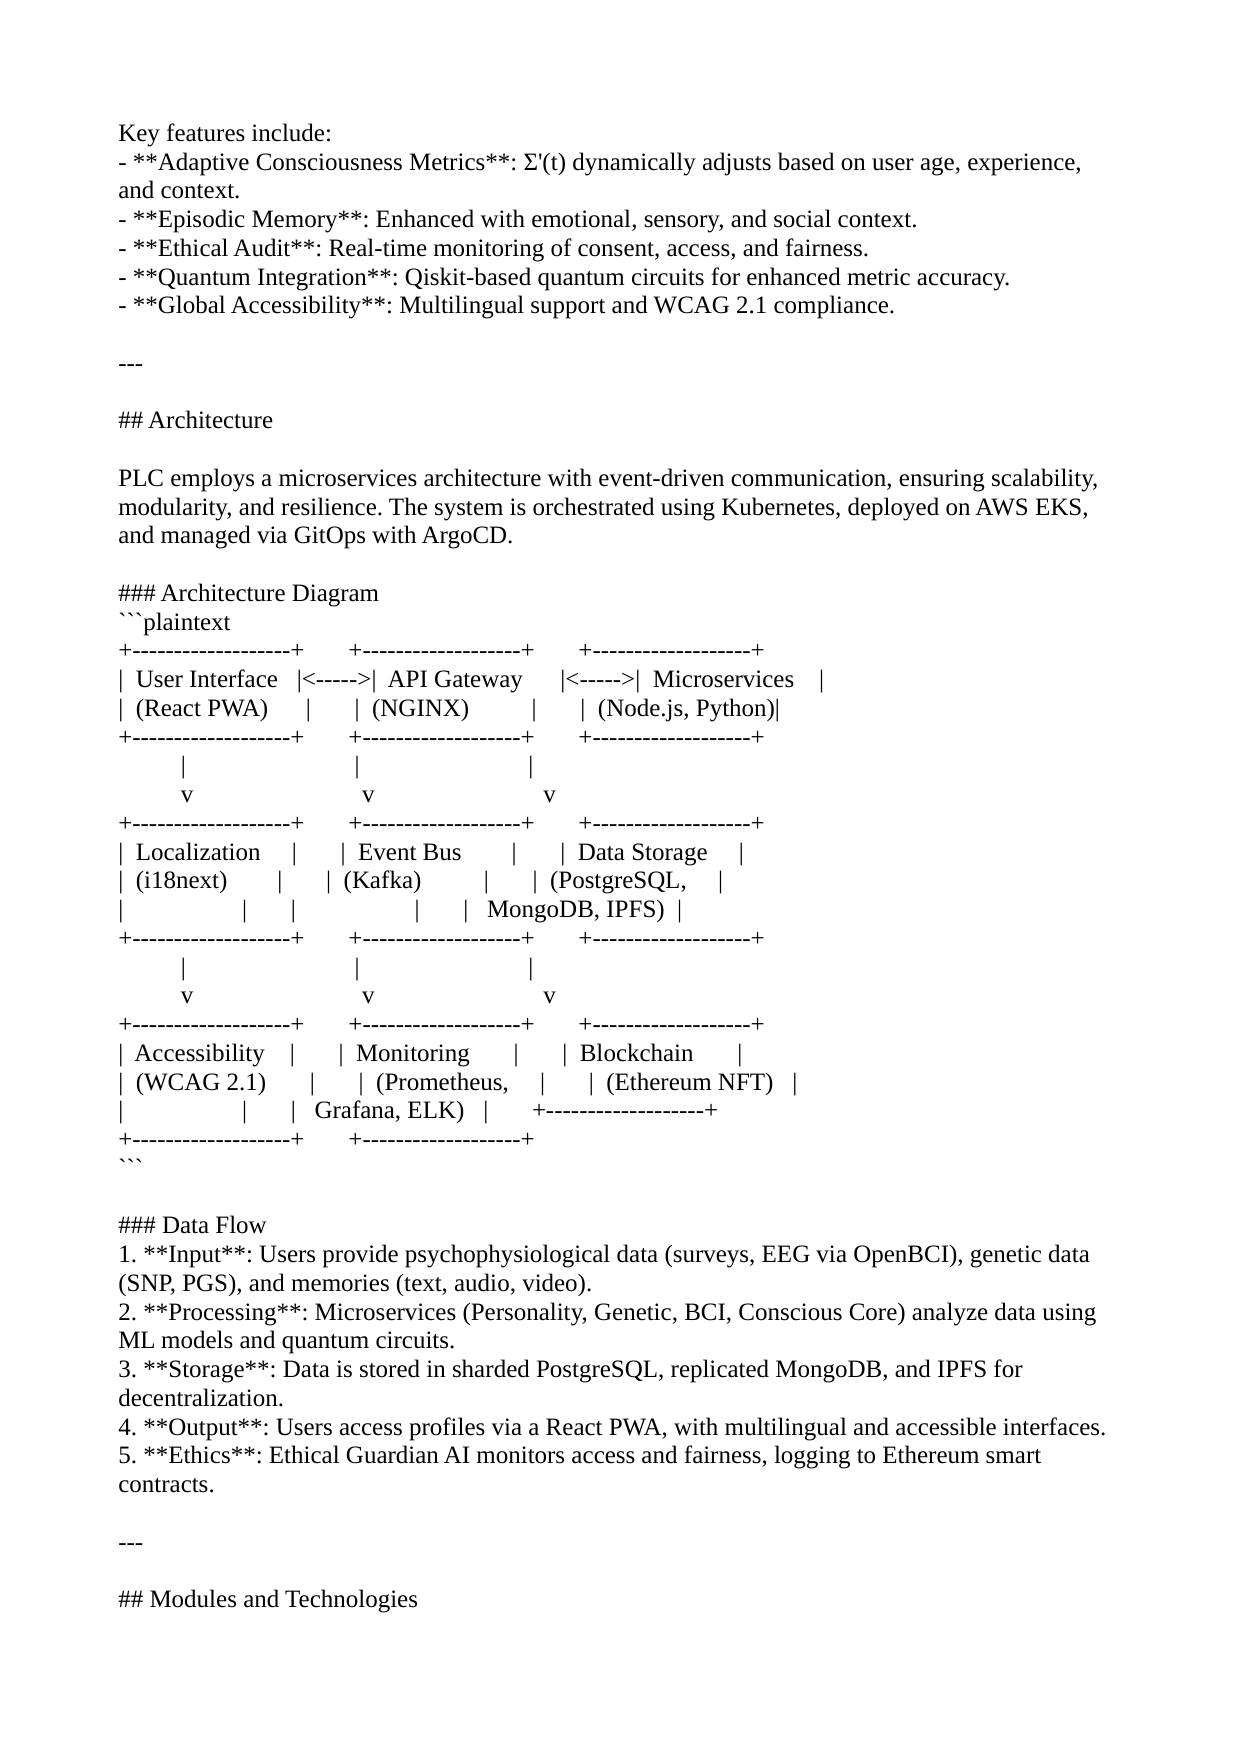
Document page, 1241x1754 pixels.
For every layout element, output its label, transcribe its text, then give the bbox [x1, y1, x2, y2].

text 3. **Storage**: Data is stored in sharded PostgreSQL, replicated MongoDB, and IPFS for decentralization. [118, 1354, 1122, 1412]
text | | | Grafana, ELK) | +-------------------+ [118, 1096, 1122, 1124]
text - **Adaptive Consciousness Metrics**: Σ'(t) dynamically adjusts based on user age, experience, and context. [118, 147, 1122, 204]
text ### Data Flow [118, 1211, 1122, 1239]
text +-------------------+ +-------------------+ +-------------------+ [118, 923, 1122, 952]
text 5. **Ethics**: Ethical Guardian AI monitors access and fairness, logging to Ethereum smart contracts. [118, 1441, 1122, 1498]
text 1. **Input**: Users provide psychophysiological data (surveys, EEG via OpenBCI), genetic data (SNP, PGS), and memories (text, audio, video). [118, 1239, 1122, 1297]
text v v v [118, 981, 1122, 1009]
text ## Modules and Technologies [118, 1584, 1122, 1613]
text ```plaintext [118, 607, 1122, 636]
text --- [118, 348, 1122, 377]
text | (WCAG 2.1) | | (Prometheus, | | (Ethereum NFT) | [118, 1067, 1122, 1096]
text ## Architecture [118, 406, 1122, 434]
text ### Architecture Diagram [118, 578, 1122, 607]
text - **Episodic Memory**: Enhanced with emotional, sensory, and social context. [118, 204, 1122, 233]
text ``` [118, 1153, 1122, 1182]
text +-------------------+ +-------------------+ +-------------------+ [118, 722, 1122, 751]
text +-------------------+ +-------------------+ +-------------------+ [118, 636, 1122, 664]
text | Accessibility | | Monitoring | | Blockchain | [118, 1038, 1122, 1067]
text | | | | | MongoDB, IPFS) | [118, 894, 1122, 923]
text 4. **Output**: Users access profiles via a React PWA, with multilingual and accessible interfaces. [118, 1412, 1122, 1441]
text | Localization | | Event Bus | | Data Storage | [118, 837, 1122, 866]
text PLC employs a microservices architecture with event-driven communication, ensuring scalability, modularity, and resilience. The system is orchestrated using Kubernetes, deployed on AWS EKS, and managed via GitOps with ArgoCD. [118, 463, 1122, 549]
text | User Interface |<----->| API Gateway |<----->| Microservices | [118, 664, 1122, 693]
text +-------------------+ +-------------------+ +-------------------+ [118, 808, 1122, 837]
text - **Ethical Audit**: Real-time monitoring of consent, access, and fairness. [118, 233, 1122, 262]
text - **Quantum Integration**: Qiskit-based quantum circuits for enhanced metric accuracy. [118, 262, 1122, 291]
text v v v [118, 779, 1122, 808]
text --- [118, 1527, 1122, 1556]
text | (i18next) | | (Kafka) | | (PostgreSQL, | [118, 866, 1122, 894]
text - **Global Accessibility**: Multilingual support and WCAG 2.1 compliance. [118, 291, 1122, 319]
text +-------------------+ +-------------------+ [118, 1124, 1122, 1153]
text | | | [118, 952, 1122, 981]
text 2. **Processing**: Microservices (Personality, Genetic, BCI, Conscious Core) analyze data using ML models and quantum circuits. [118, 1297, 1122, 1354]
text +-------------------+ +-------------------+ +-------------------+ [118, 1009, 1122, 1038]
text | | | [118, 751, 1122, 779]
text Key features include: [118, 118, 1122, 147]
text | (React PWA) | | (NGINX) | | (Node.js, Python)| [118, 693, 1122, 722]
